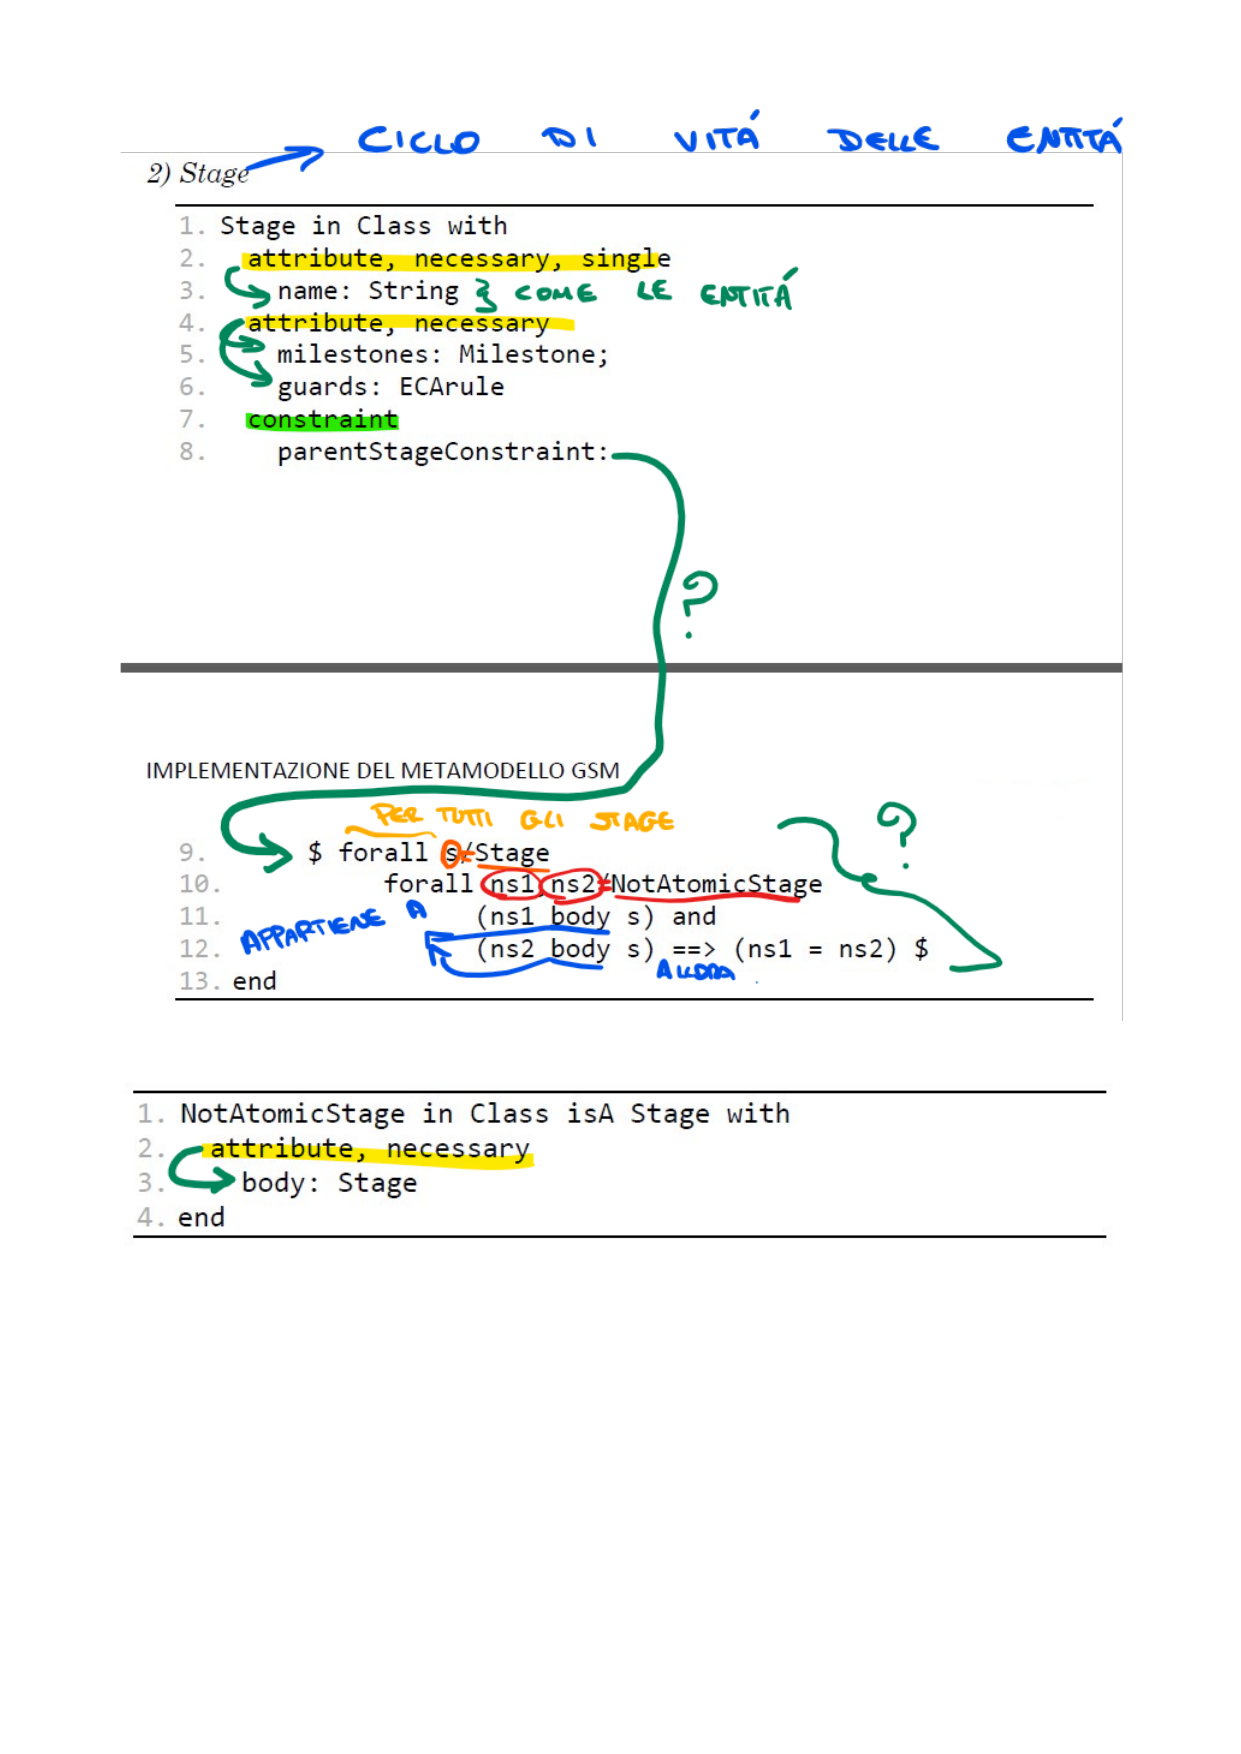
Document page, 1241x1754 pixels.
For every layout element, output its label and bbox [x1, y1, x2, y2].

picture [120, 107, 1125, 1021]
picture [118, 1078, 1123, 1265]
